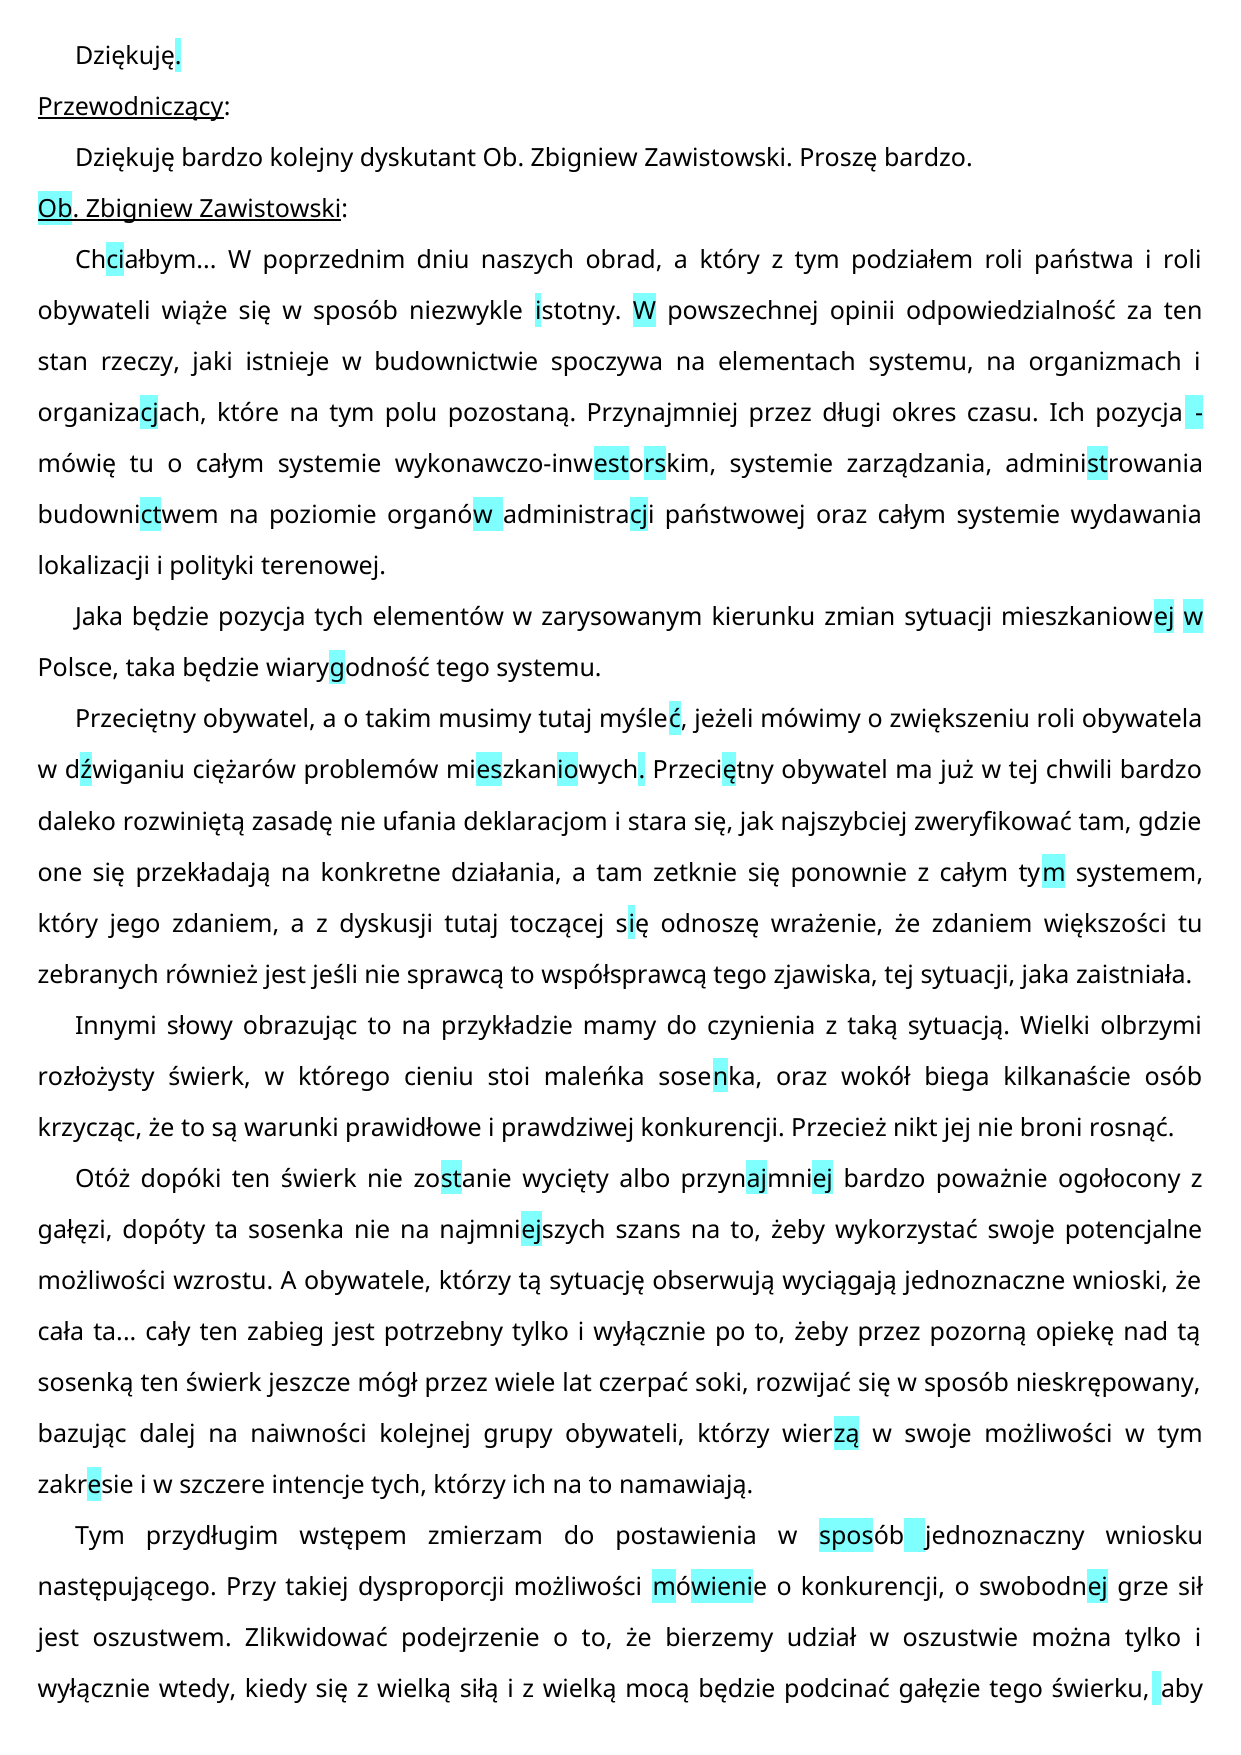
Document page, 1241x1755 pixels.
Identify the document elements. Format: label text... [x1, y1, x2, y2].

text Innymi słowy obrazując to na przykładzie mamy do czynienia z taką sytuacją. Wielki olbrzymi rozłożysty świerk, w którego cieniu stoi maleńka sosenka, oraz wokół biega kilkanaście osób krzycząc, że to są warunki prawidłowe i prawdziwej konkurencji. Przecież nikt jej nie broni rosnąć. [37, 1007, 1203, 1143]
text Jaka będzie pozycja tych elementów w zarysowanym kierunku zmian sytuacji mieszkaniowej w Polsce, taka będzie wiarygodność tego systemu. [37, 599, 1203, 684]
text Przeciętny obywatel, a o takim musimy tutaj myśleć, jeżeli mówimy o zwiększeniu roli obywatela w dźwiganiu ciężarów problemów mieszkaniowych. Przeciętny obywatel ma już w tej chwili bardzo daleko rozwiniętą zasadę nie ufania deklaracjom i stara się, jak najszybciej zweryfikować tam, gdzie one się przekładają na konkretne działania, a tam zetknie się ponownie z całym tym systemem, który jego zdaniem, a z dyskusji tutaj toczącej się odnoszę wrażenie, że zdaniem większości tu zebranych również jest jeśli nie sprawcą to współsprawcą tego zjawiska, tej sytuacji, jaka zaistniała. [37, 701, 1203, 990]
text Dziękuję bardzo kolejny dyskutant Ob. Zbigniew Zawistowski. Proszę bardzo. [37, 139, 1203, 174]
text Tym przydługim wstępem zmierzam do postawienia w sposób jednoznaczny wniosku następującego. Przy takiej dysproporcji możliwości mówienie o konkurencji, o swobodnej grze sił jest oszustwem. Zlikwidować podejrzenie o to, że bierzemy udział w oszustwie można tylko i wyłącznie wtedy, kiedy się z wielką siłą i z wielką mocą będzie podcinać gałęzie tego świerku, aby [37, 1518, 1203, 1705]
text Przewodniczący: [37, 88, 1203, 123]
text Ob. Zbigniew Zawistowski: [37, 191, 1203, 225]
text Otóż dopóki ten świerk nie zostanie wycięty albo przynajmniej bardzo poważnie ogołocony z gałęzi, dopóty ta sosenka nie na najmniejszych szans na to, żeby wykorzystać swoje potencjalne możliwości wzrostu. A obywatele, którzy tą sytuację obserwują wyciągają jednoznaczne wnioski, że cała ta... cały ten zabieg jest potrzebny tylko i wyłącznie po to, żeby przez pozorną opiekę nad tą sosenką ten świerk jeszcze mógł przez wiele lat czerpać soki, rozwijać się w sposób nieskrępowany, bazując dalej na naiwności kolejnej grupy obywateli, którzy wierzą w swoje możliwości w tym zakresie i w szczere intencje tych, którzy ich na to namawiają. [37, 1160, 1203, 1501]
text Chciałbym... W poprzednim dniu naszych obrad, a który z tym podziałem roli państwa i roli obywateli wiąże się w sposób niezwykle istotny. W powszechnej opinii odpowiedzialność za ten stan rzeczy, jaki istnieje w budownictwie spoczywa na elementach systemu, na organizmach i organizacjach, które na tym polu pozostaną. Przynajmniej przez długi okres czasu. Ich pozycja - mówię tu o całym systemie wykonawczo-inwestorskim, systemie zarządzania, administrowania budownictwem na poziomie organów administracji państwowej oraz całym systemie wydawania lokalizacji i polityki terenowej. [37, 242, 1203, 582]
text Dziękuję. [37, 37, 1203, 72]
